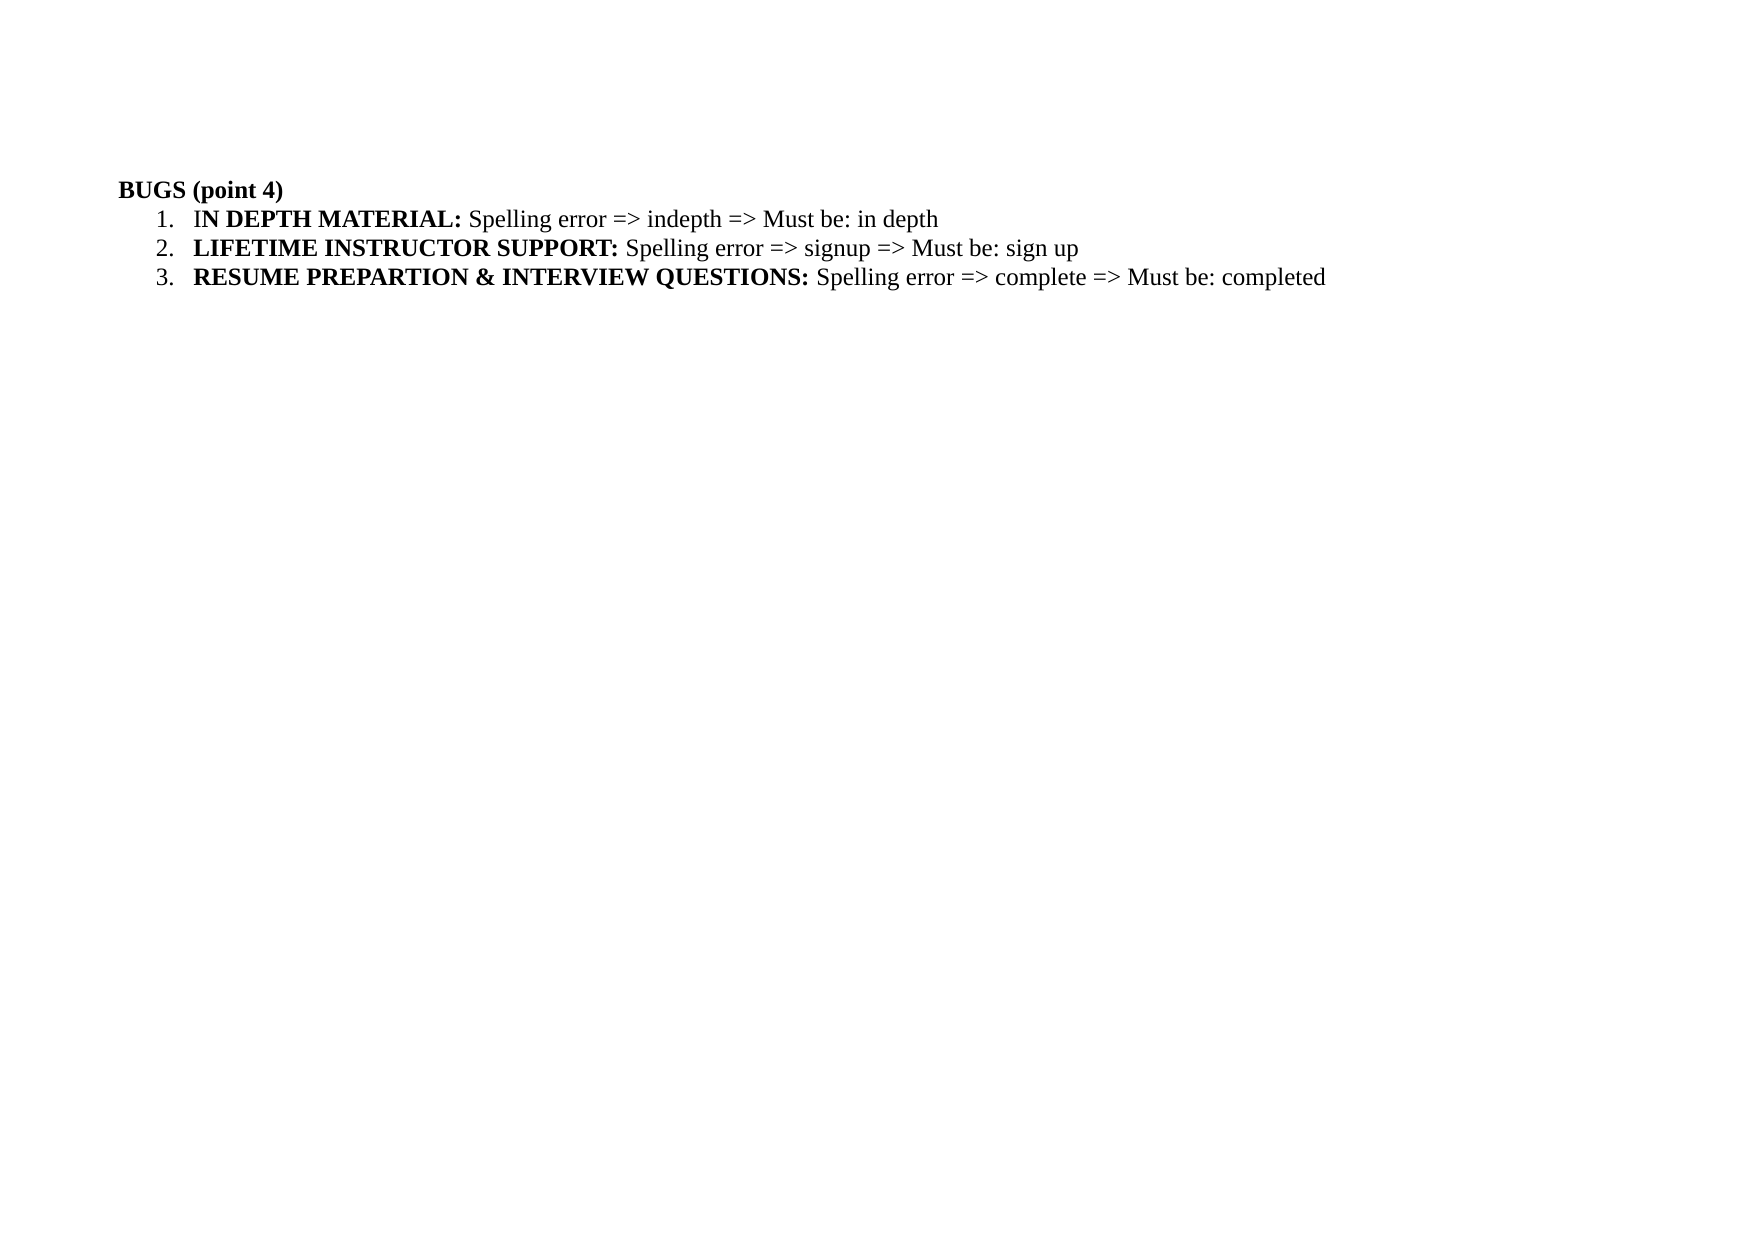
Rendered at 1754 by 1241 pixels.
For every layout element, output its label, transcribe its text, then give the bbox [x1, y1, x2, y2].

list RESUME PREPARTION & INTERVIEW QUESTIONS: Spelling error => complete => Must be: completed [156, 262, 1635, 291]
text BUGS (point 4) [118, 176, 1635, 204]
list IN DEPTH MATERIAL: Spelling error => indepth => Must be: in depth [156, 204, 1635, 233]
list LIFETIME INSTRUCTOR SUPPORT: Spelling error => signup => Must be: sign up [156, 233, 1635, 262]
